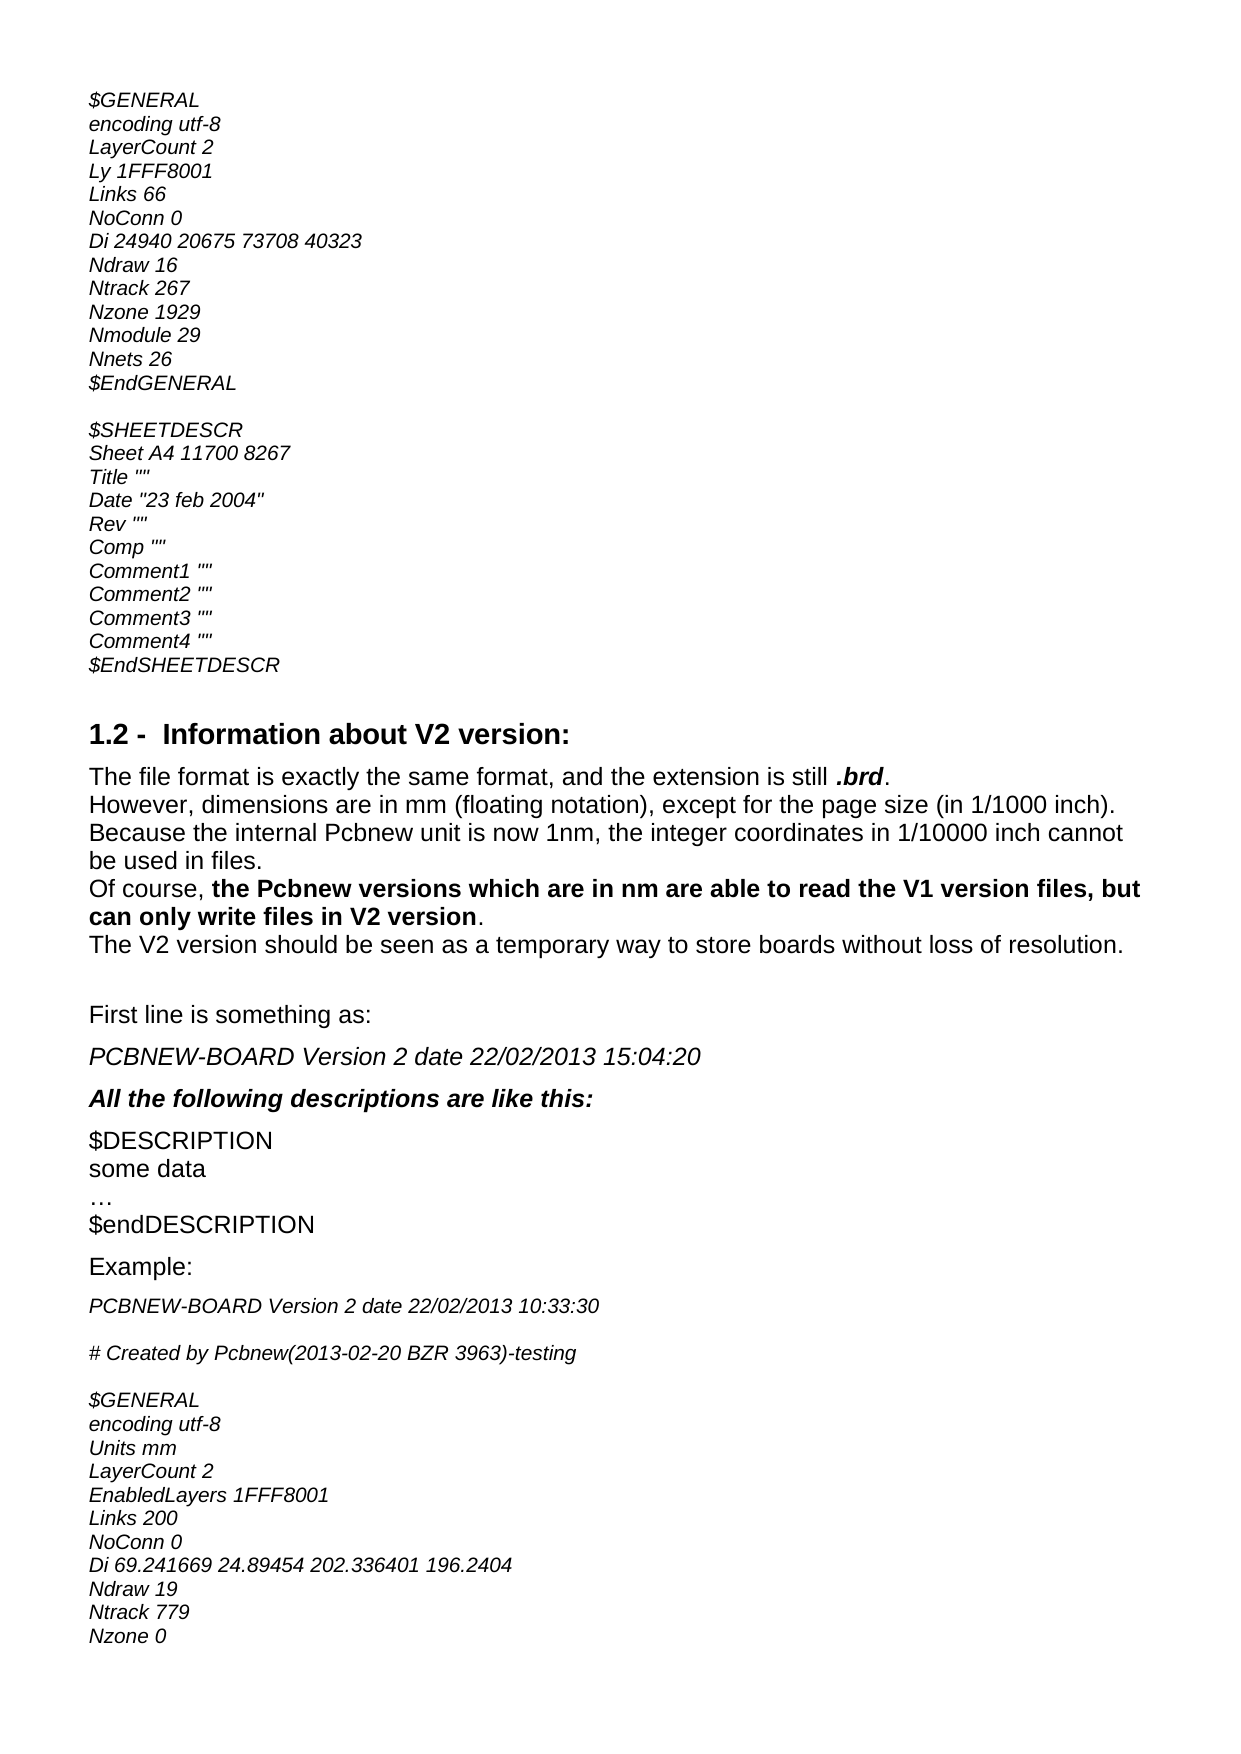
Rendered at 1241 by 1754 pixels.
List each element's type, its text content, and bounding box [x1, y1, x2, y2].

text $GENERAL [88, 1389, 1152, 1412]
subtitle Information about V2 version: [88, 718, 1152, 751]
text … [88, 1183, 1152, 1211]
text PCBNEW-BOARD Version 2 date 22/02/2013 10:33:30 [88, 1295, 1152, 1318]
text $EndGENERAL $SHEETDESCR Sheet A4 11700 8267 Title "" Date "23 feb 2004" Rev "" Comp "" Comment1 "" Comment2 "" Comment3 "" Comment4 "" [88, 371, 1152, 653]
text First line is something as: [88, 1001, 1152, 1029]
text $DESCRIPTION [88, 1127, 1152, 1155]
text Di 69.241669 24.89454 202.336401 196.2404 [88, 1554, 1152, 1577]
text encoding utf-8 [88, 1412, 1152, 1436]
text $EndSHEETDESCR [88, 653, 1152, 701]
text Because the internal Pcbnew unit is now 1nm, the integer coordinates in 1/10000 inch cannot be used in files. [88, 819, 1152, 875]
text All the following descriptions are like this: [88, 1085, 1152, 1113]
text Of course, the Pcbnew versions which are in nm are able to read the V1 version files, but can only write files in V2 version. [88, 875, 1152, 931]
text The V2 version should be seen as a temporary way to store boards without loss of resolution. [88, 931, 1152, 959]
text PCBNEW-BOARD Version 2 date 22/02/2013 15:04:20 [88, 1043, 1152, 1071]
text Units mm [88, 1436, 1152, 1459]
text $GENERAL encoding utf-8 [88, 88, 1152, 136]
text # Created by Pcbnew(2013-02-20 BZR 3963)-testing [88, 1342, 1152, 1365]
text $endDESCRIPTION [88, 1211, 1152, 1239]
text The file format is exactly the same format, and the extension is still .brd. [88, 763, 1152, 791]
text LayerCount 2 [88, 136, 1152, 159]
text EnabledLayers 1FFF8001 [88, 1483, 1152, 1507]
text NoConn 0 [88, 1530, 1152, 1554]
text Example: [88, 1253, 1152, 1281]
text some data [88, 1155, 1152, 1183]
text Ndraw 19 [88, 1577, 1152, 1601]
text Links 200 [88, 1507, 1152, 1530]
text Ntrack 779 [88, 1601, 1152, 1624]
text LayerCount 2 [88, 1459, 1152, 1483]
text Ly 1FFF8001 Links 66 NoConn 0 Di 24940 20675 73708 40323 Ndraw 16 Ntrack 267 Nzone 1929 Nmodule 29 Nnets 26 [88, 159, 1152, 371]
text However, dimensions are in mm (floating notation), except for the page size (in 1/1000 inch). [88, 791, 1152, 819]
text Nzone 0 [88, 1624, 1152, 1648]
